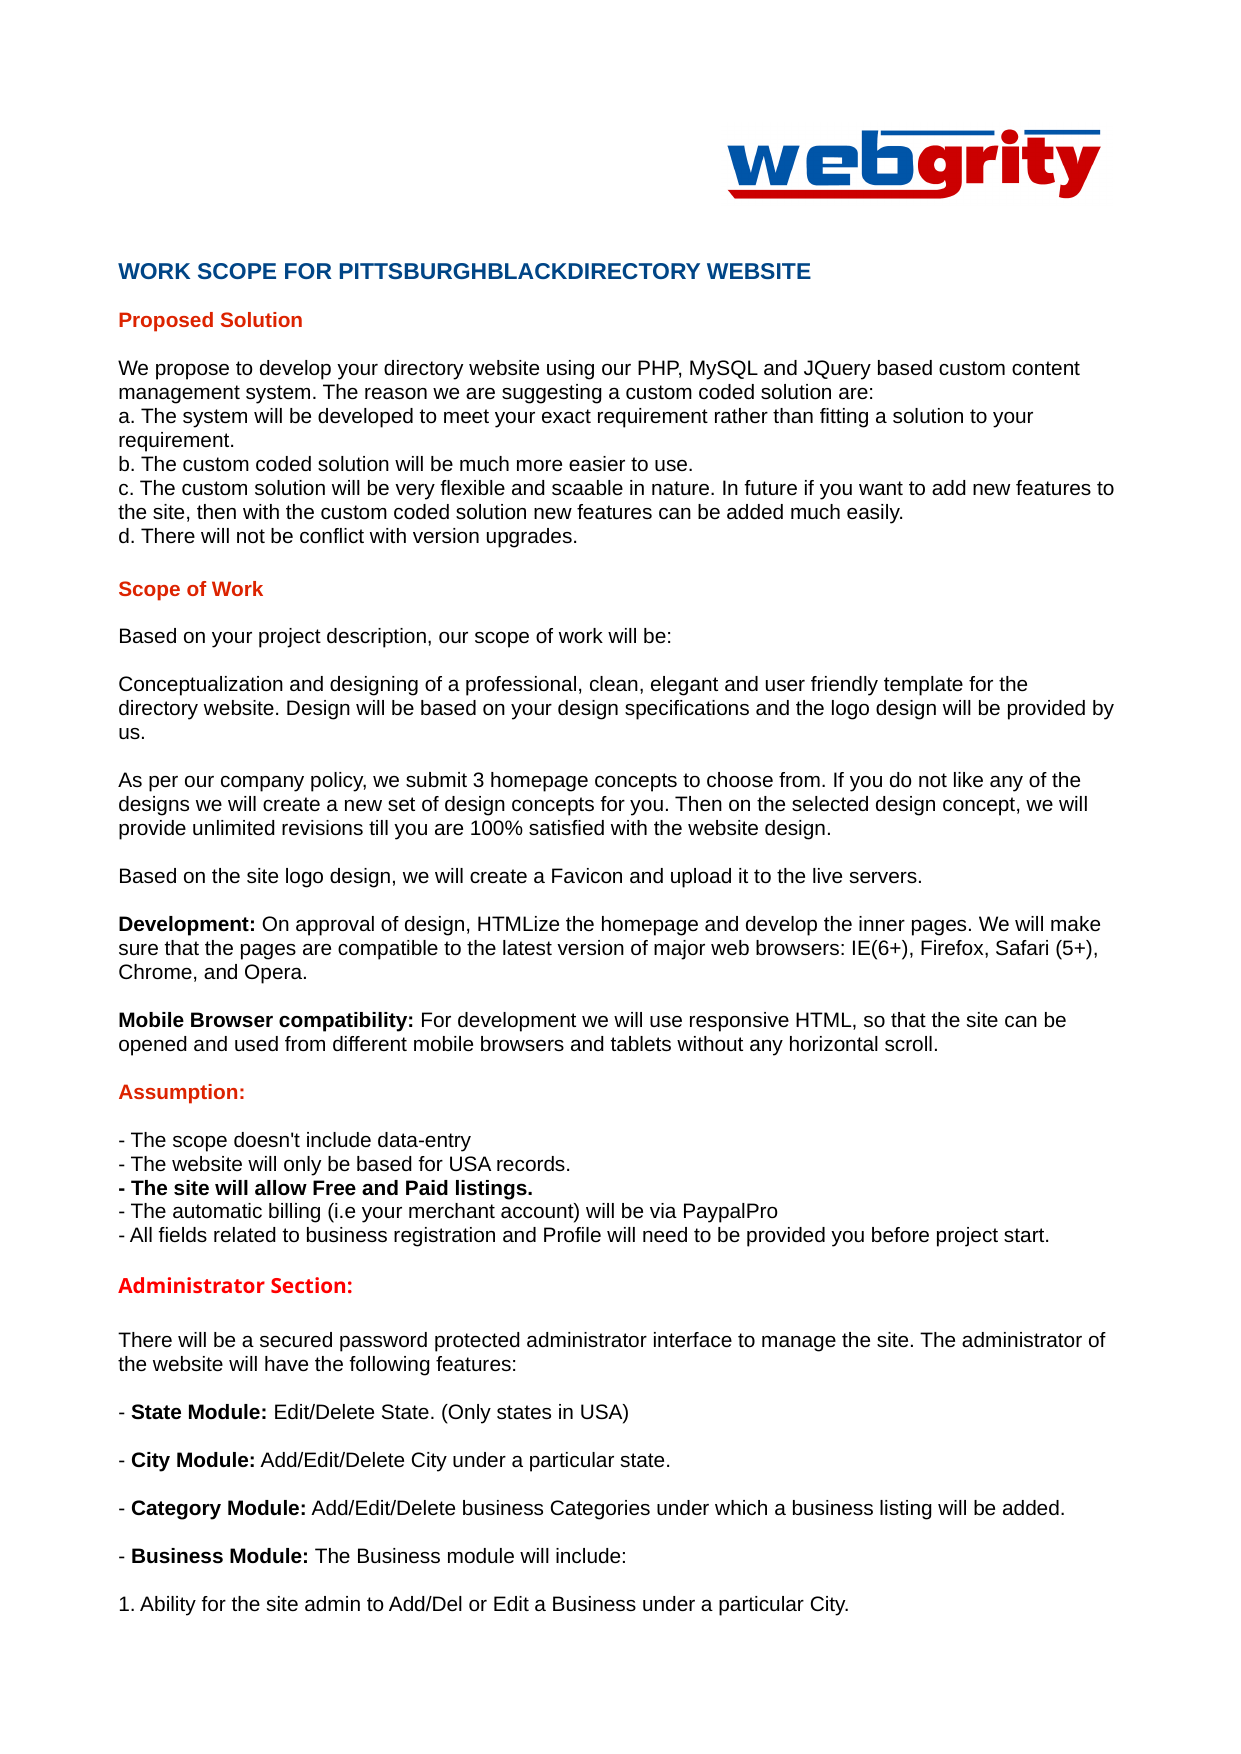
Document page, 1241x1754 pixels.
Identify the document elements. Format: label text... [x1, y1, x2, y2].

text Proposed Solution [118, 308, 1122, 332]
text - Category Module: Add/Edit/Delete business Categories under which a business listing will be added. [118, 1496, 1122, 1520]
text - The site will allow Free and Paid listings. [118, 1175, 1122, 1199]
text - Business Module: The Business module will include: [118, 1544, 1122, 1568]
text There will be a secured password protected administrator interface to manage the site. The administrator of the website will have the following features: [118, 1328, 1122, 1376]
text Mobile Browser compatibility: For development we will use responsive HTML, so that the site can be opened and used from different mobile browsers and tablets without any horizontal scroll. [118, 1008, 1122, 1056]
text directory website. Design will be based on your design specifications and the logo design will be provided by us. [118, 696, 1122, 744]
text As per our company policy, we submit 3 homepage concepts to choose from. If you do not like any of the designs we will create a new set of design concepts for you. Then on the selected design concept, we will provide unlimited revisions till you are 100% satisfied with the website design. [118, 768, 1122, 840]
text Based on the site logo design, we will create a Favicon and upload it to the live servers. [118, 864, 1122, 888]
text - The website will only be based for USA records. [118, 1151, 1122, 1175]
text Development: On approval of design, HTMLize the homepage and develop the inner pages. We will make sure that the pages are compatible to the latest version of major web browsers: IE(6+), Firefox, Safari (5+), Chrome, and Opera. [118, 912, 1122, 984]
text 1. Ability for the site admin to Add/Del or Edit a Business under a particular City. [118, 1592, 1122, 1616]
text - City Module: Add/Edit/Delete City under a particular state. [118, 1448, 1122, 1472]
text - All fields related to business registration and Profile will need to be provided you before project start. [118, 1223, 1122, 1247]
text - The automatic billing (i.e your merchant account) will be via PaypalPro [118, 1199, 1122, 1223]
text WORK SCOPE FOR PITTSBURGHBLACKDIRECTORY WEBSITE [118, 258, 1122, 284]
text Assumption: [118, 1079, 1122, 1103]
text a. The system will be developed to meet your exact requirement rather than fitting a solution to your requirement. [118, 404, 1122, 452]
text management system. The reason we are suggesting a custom coded solution are: [118, 380, 1122, 404]
text - The scope doesn't include data-entry [118, 1127, 1122, 1151]
text Administrator Section: [118, 1271, 1122, 1300]
text - State Module: Edit/Delete State. (Only states in USA) [118, 1400, 1122, 1424]
text b. The custom coded solution will be much more easier to use. [118, 452, 1122, 476]
text Based on your project description, our scope of work will be: [118, 624, 1122, 648]
text d. There will not be conflict with version upgrades. [118, 524, 1122, 548]
text Scope of Work [118, 576, 1122, 600]
text Conceptualization and designing of a professional, clean, elegant and user friendly template for the [118, 672, 1122, 696]
text We propose to develop your directory website using our PHP, MySQL and JQuery based custom content [118, 356, 1122, 380]
text c. The custom solution will be very flexible and scaable in nature. In future if you want to add new features to the site, then with the custom coded solution new features can be added much easily. [118, 476, 1122, 524]
